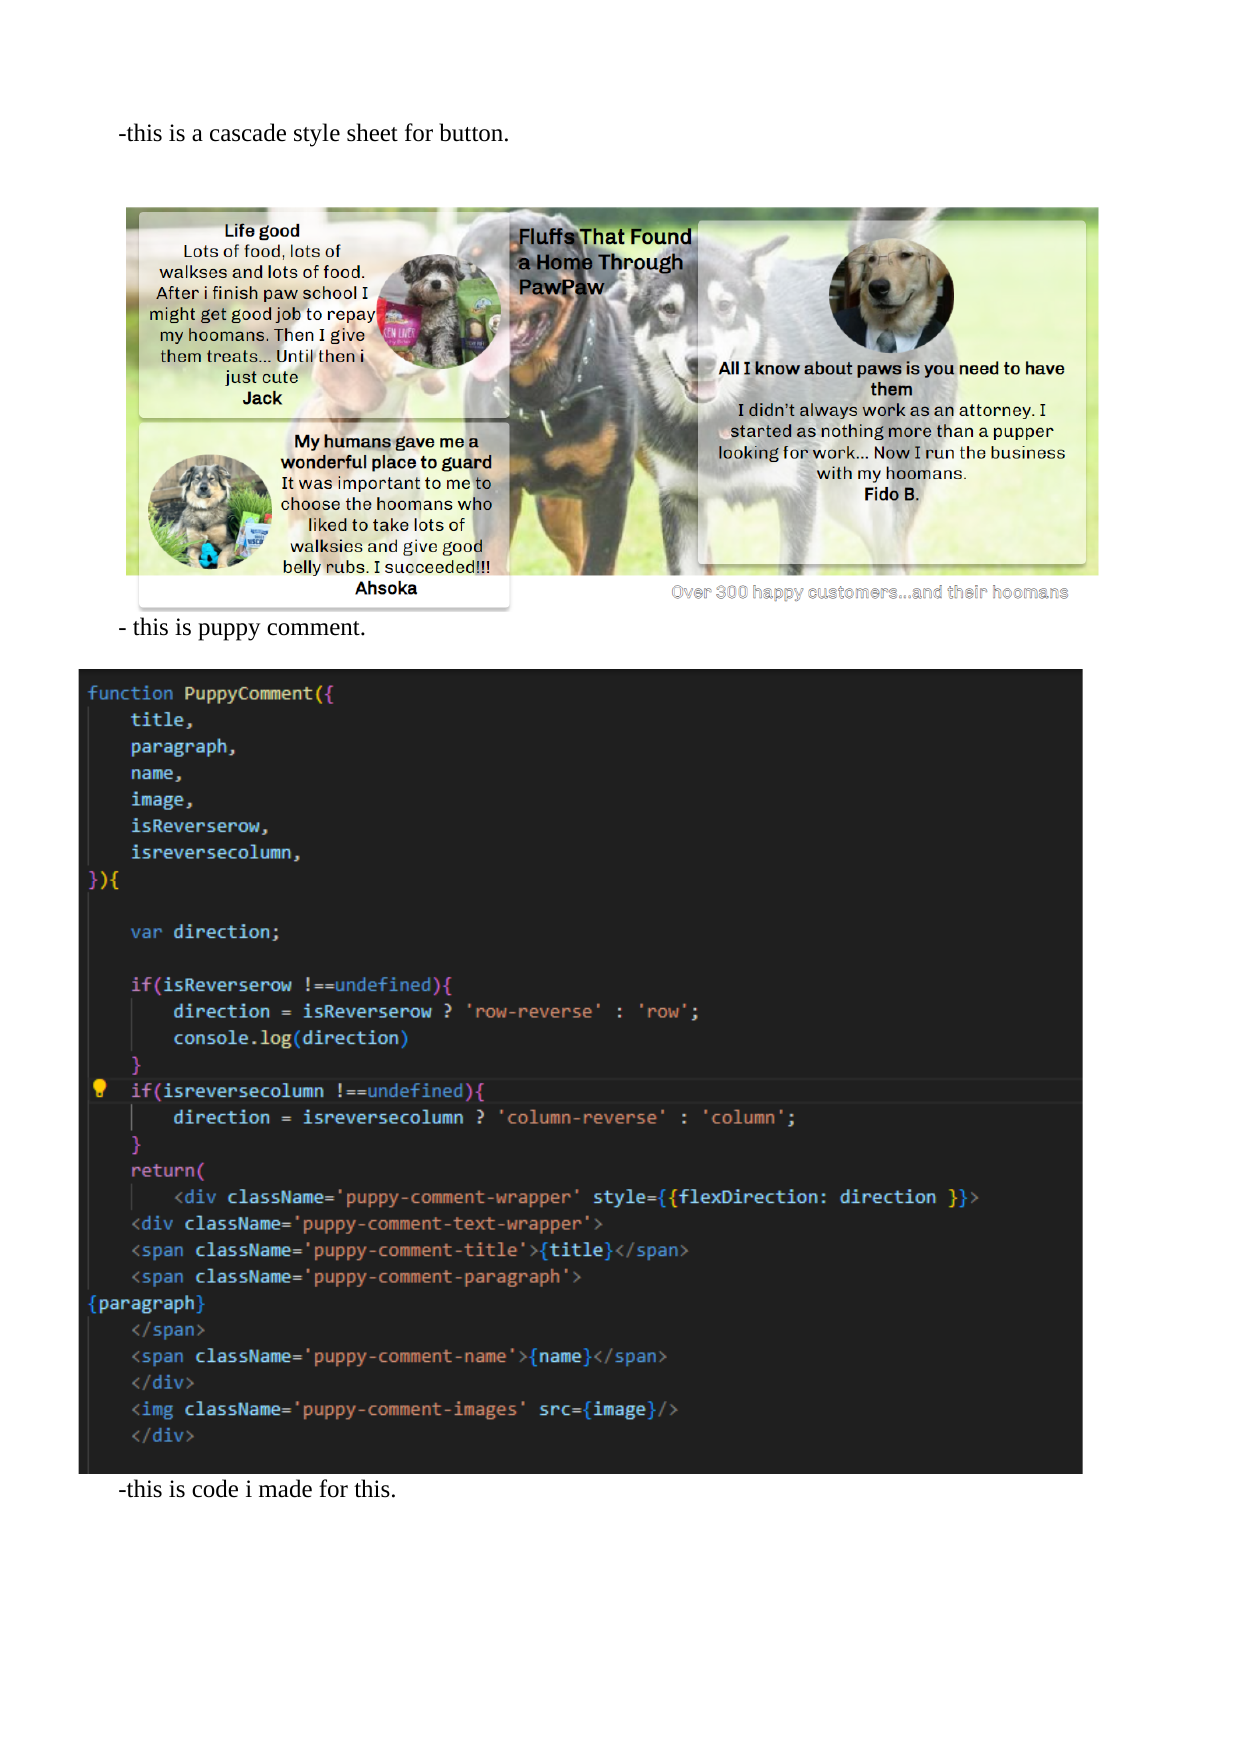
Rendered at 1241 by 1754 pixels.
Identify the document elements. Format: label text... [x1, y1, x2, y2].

text -this is code i made for this. [118, 669, 1122, 1503]
picture [78, 669, 1083, 1474]
text - this is puppy comment. [118, 612, 1122, 641]
picture [118, 204, 1123, 612]
text -this is a cascade style sheet for button. [118, 118, 1122, 147]
